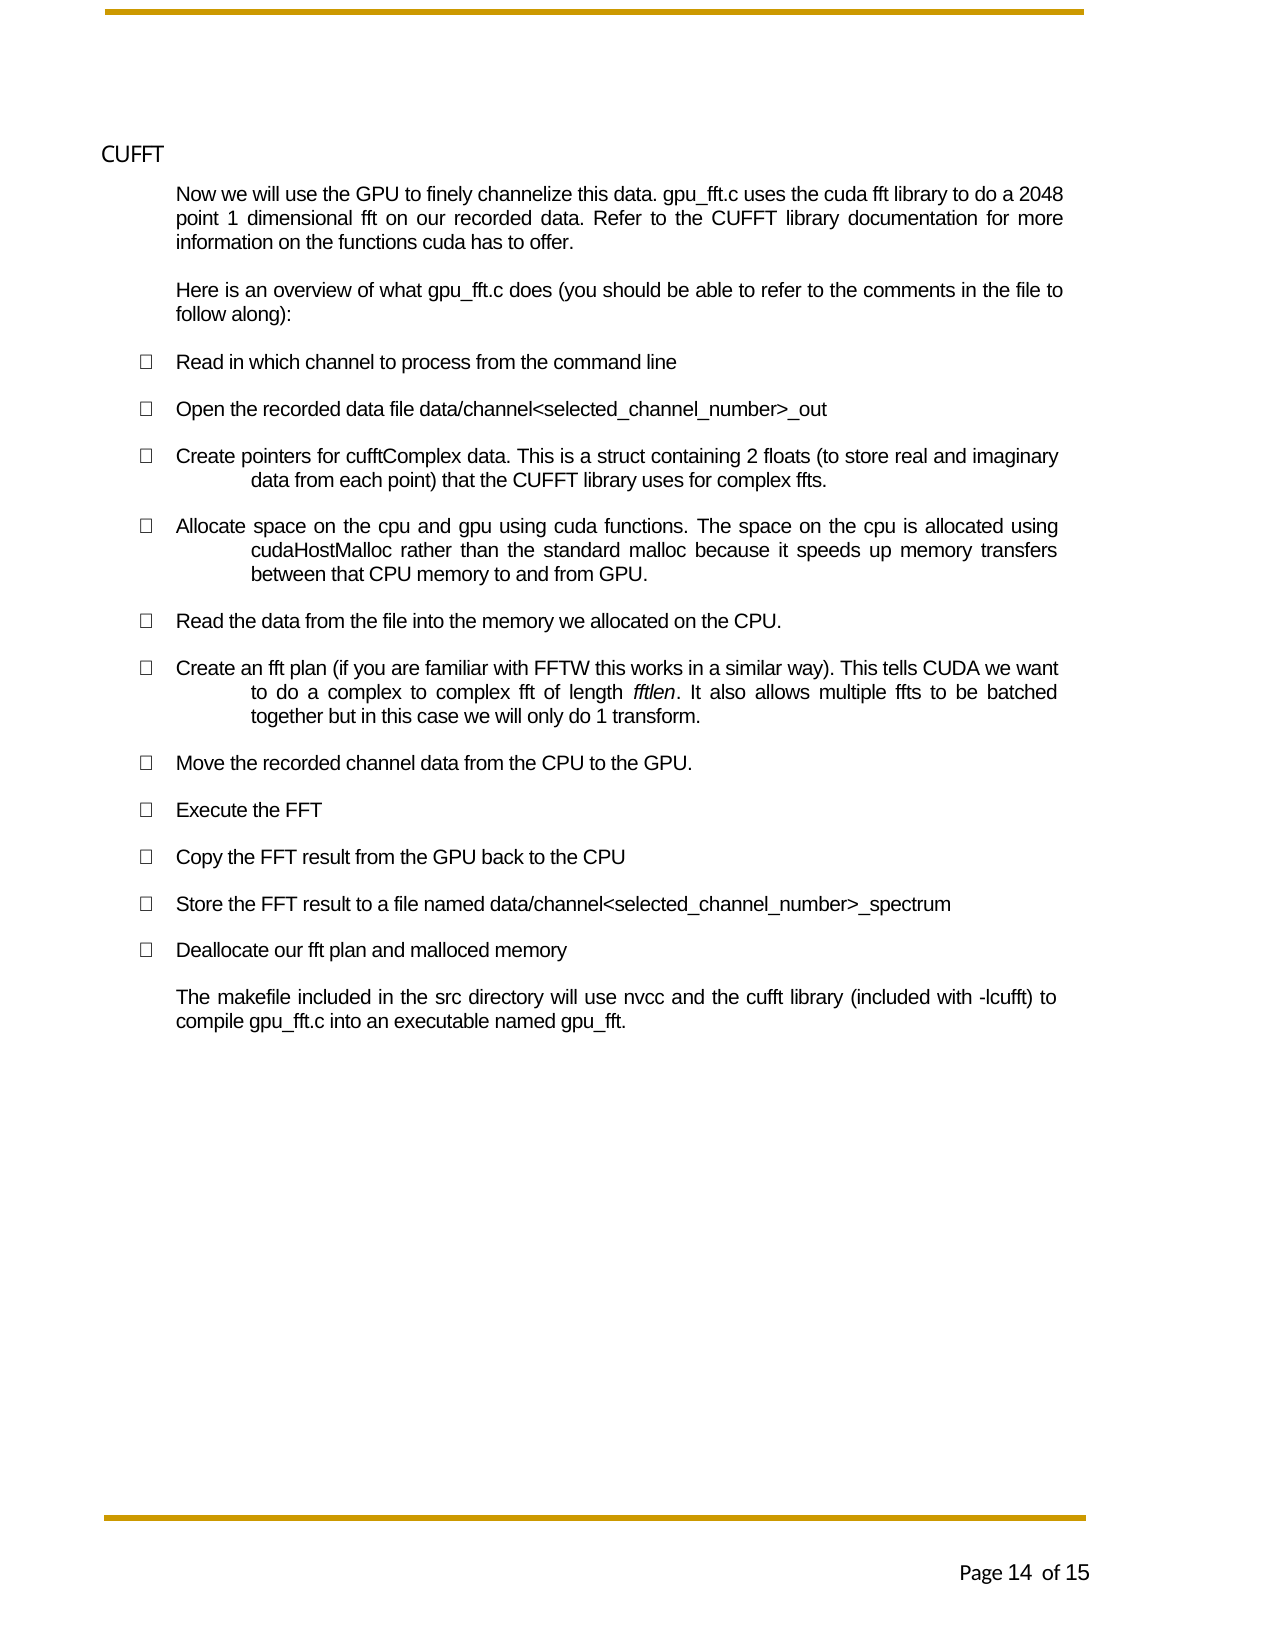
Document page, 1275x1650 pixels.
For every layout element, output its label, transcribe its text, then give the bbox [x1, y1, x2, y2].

subtitle CUFFT [101, 138, 1065, 169]
list Open the recorded data file data/channel<selected_channel_number>_out [138, 397, 1058, 421]
list Store the FFT result to a file named data/channel<selected_channel_number>_spectrum [138, 891, 1058, 915]
list Read the data from the file into the memory we allocated on the CPU. [138, 609, 1058, 633]
text Here is an overview of what gpu_fft.c does (you should be able to refer to the comments in the file to follow along): [176, 278, 1065, 326]
list Create an fft plan (if you are familiar with FFTW this works in a similar way). This tells CUDA we want to do a complex to complex fft of length fftlen. It also allows multiple ffts to be batched together but in this case we will only do 1 transform. [138, 656, 1058, 728]
list Deallocate our fft plan and malloced memory [138, 938, 1058, 962]
list The makefile included in the src directory will use nvcc and the cufft library (included with -lcufft) to compile gpu_fft.c into an executable named gpu_fft. [138, 985, 1058, 1033]
list Execute the FFT [138, 798, 1058, 822]
list Create pointers for cufftComplex data. This is a struct containing 2 floats (to store real and imaginary data from each point) that the CUFFT library uses for complex ffts. [138, 443, 1058, 491]
list Copy the FFT result from the GPU back to the CPU [138, 844, 1058, 868]
text Now we will use the GPU to finely channelize this data. gpu_fft.c uses the cuda fft library to do a 2048 point 1 dimensional fft on our recorded data. Refer to the CUFFT library documentation for more information on the functions cuda has to offer. [176, 182, 1065, 254]
list Read in which channel to process from the command line [138, 350, 1058, 374]
list Move the recorded channel data from the CPU to the GPU. [138, 751, 1058, 775]
list Allocate space on the cpu and gpu using cuda functions. The space on the cpu is allocated using cudaHostMalloc rather than the standard malloc because it speeds up memory transfers between that CPU memory to and from GPU. [138, 514, 1058, 586]
